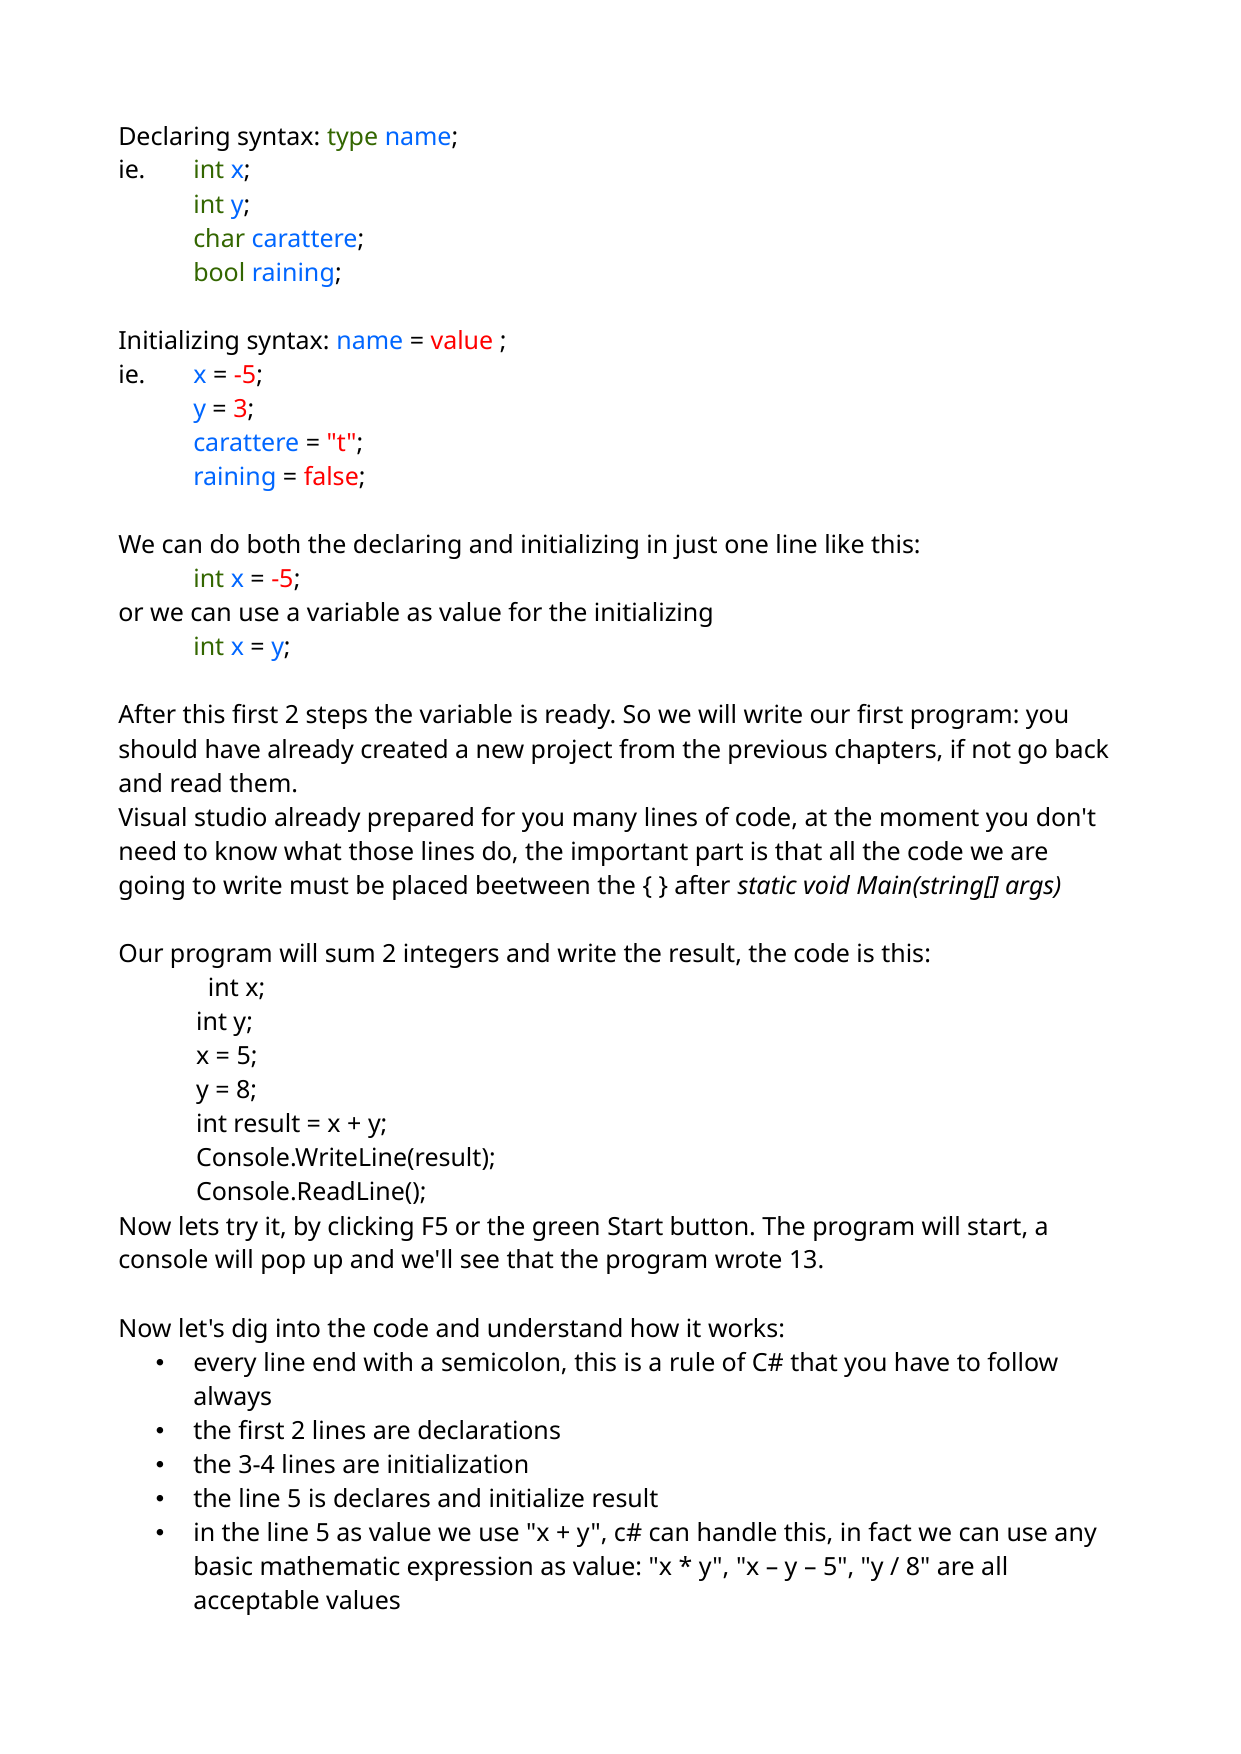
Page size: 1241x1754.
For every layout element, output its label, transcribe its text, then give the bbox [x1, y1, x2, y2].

text Console.ReadLine(); [118, 1174, 1122, 1208]
text int x = y; [118, 629, 1122, 663]
text Console.WriteLine(result); [118, 1140, 1122, 1174]
text Initializing syntax: name = value ; [118, 322, 1122, 357]
list every line end with a semicolon, this is a rule of C# that you have to follow always [156, 1344, 1122, 1412]
text int result = x + y; [118, 1106, 1122, 1140]
text Now lets try it, by clicking F5 or the green Start button. The program will start, a console will pop up and we'll see that the program wrote 13. [118, 1208, 1122, 1276]
text We can do both the declaring and initializing in just one line like this: [118, 527, 1122, 561]
list in the line 5 as value we use "x + y", c# can handle this, in fact we can use any basic mathematic expression as value: "x * y", "x – y – 5", "y / 8" are all acceptable values [156, 1515, 1122, 1617]
text Now let's dig into the code and understand how it works: [118, 1310, 1122, 1344]
list the 3-4 lines are initialization [156, 1447, 1122, 1481]
text raining = false; [118, 459, 1122, 493]
list the line 5 is declares and initialize result [156, 1481, 1122, 1515]
text char carattere; [118, 220, 1122, 254]
text y = 8; [118, 1072, 1122, 1106]
text ie. int x; [118, 152, 1122, 186]
list the first 2 lines are declarations [156, 1412, 1122, 1447]
text int x = -5; [118, 561, 1122, 595]
text x = 5; [118, 1038, 1122, 1072]
text Our program will sum 2 integers and write the result, the code is this: [118, 936, 1122, 970]
text int y; [118, 1004, 1122, 1038]
text or we can use a variable as value for the initializing [118, 595, 1122, 629]
text ie. x = -5; [118, 357, 1122, 391]
text carattere = "t"; [118, 425, 1122, 459]
text bool raining; [118, 254, 1122, 288]
text Visual studio already prepared for you many lines of code, at the moment you don't need to know what those lines do, the important part is that all the code we are going to write must be placed beetween the { } after static void Main(string[] args) [118, 799, 1122, 902]
text y = 3; [118, 391, 1122, 425]
text int x; [118, 970, 1122, 1004]
text After this first 2 steps the variable is ready. So we will write our first program: you should have already created a new project from the previous chapters, if not go back and read them. [118, 697, 1122, 799]
text int y; [118, 186, 1122, 220]
text Declaring syntax: type name; [118, 118, 1122, 152]
